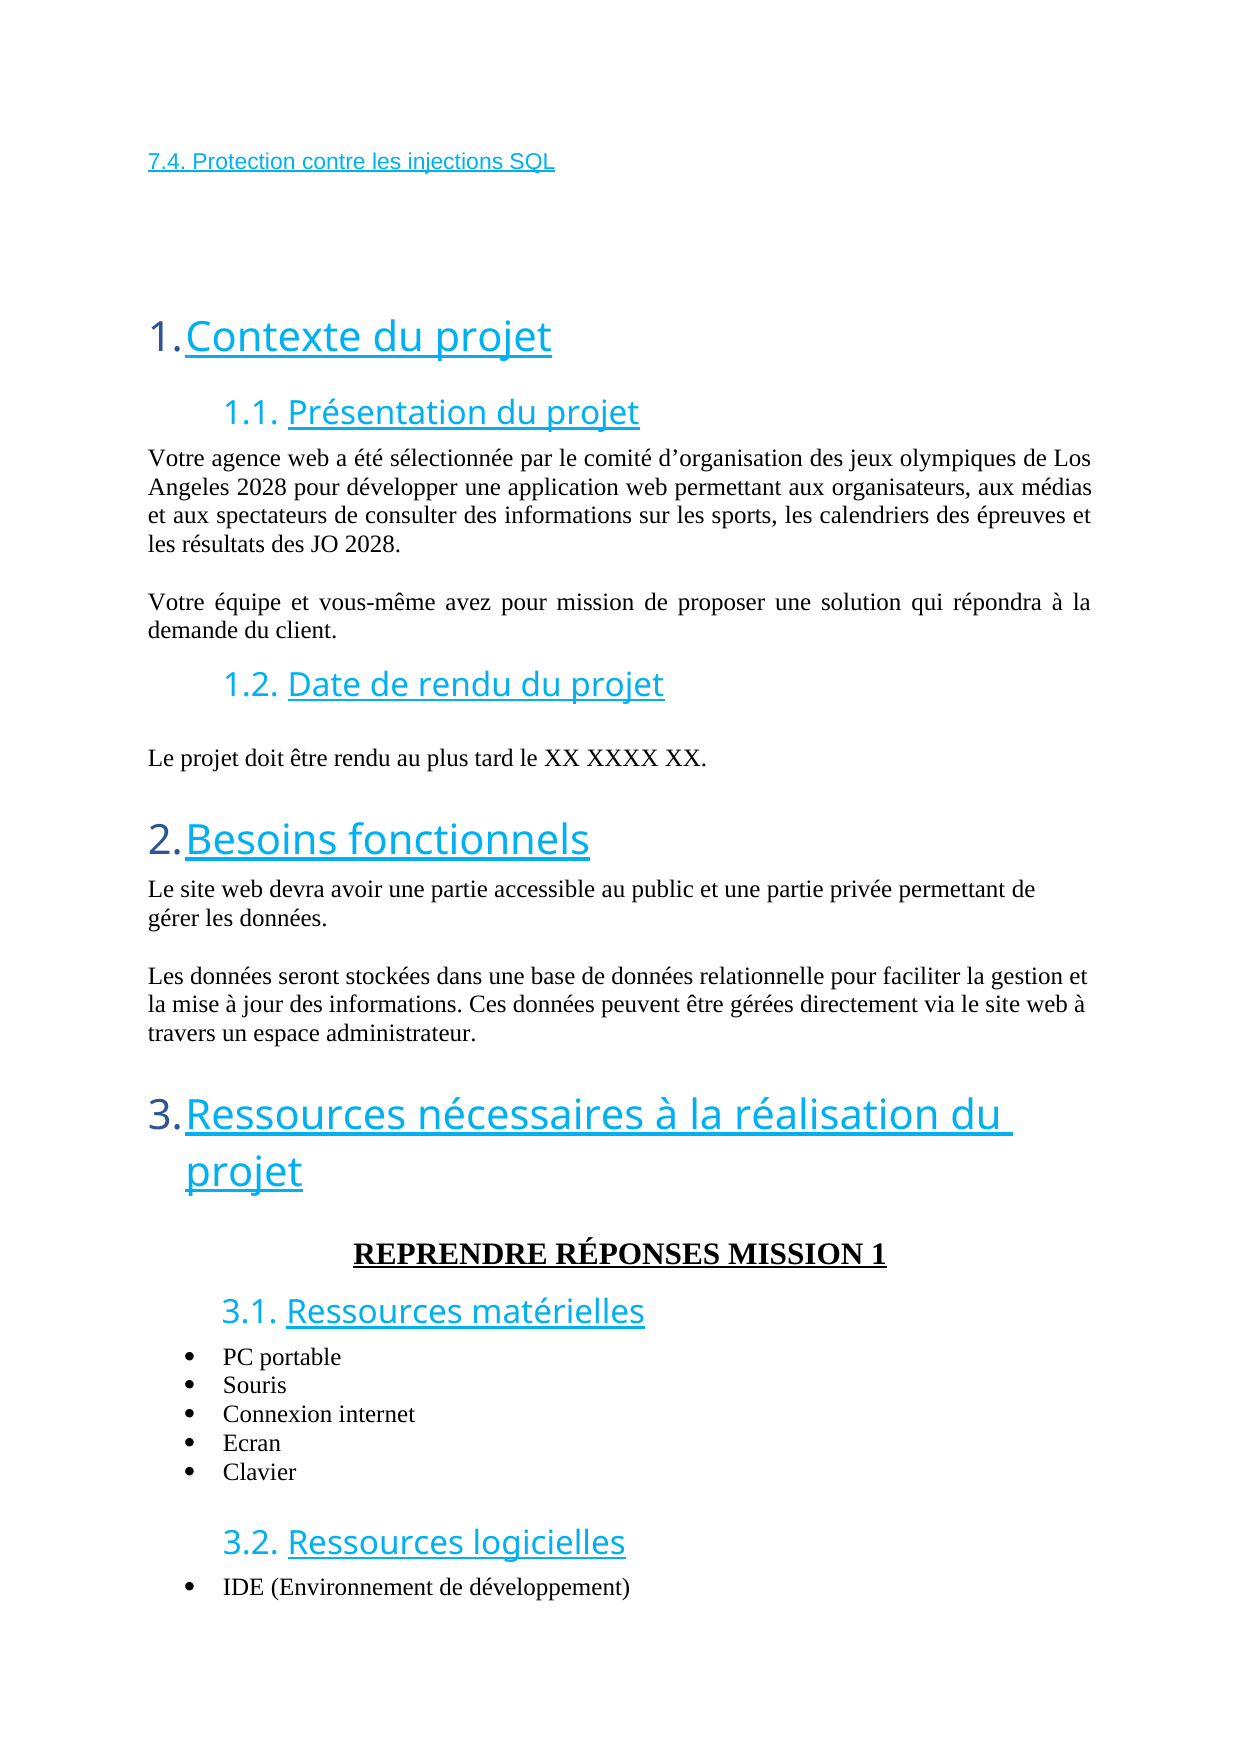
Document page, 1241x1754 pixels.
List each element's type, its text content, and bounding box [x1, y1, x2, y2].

list Ressources nécessaires à la réalisation du projet [148, 1084, 1093, 1198]
text Les données seront stockées dans une base de données relationnelle pour faciliter la gestion et la mise à jour des informations. Ces données peuvent être gérées directement via le site web à travers un espace administrateur. [148, 961, 1093, 1047]
list PC portable [185, 1342, 1093, 1370]
list Souris [185, 1370, 1093, 1399]
subtitle 3.2. Ressources logicielles [148, 1519, 1093, 1564]
list IDE (Environnement de développement) [185, 1572, 1093, 1601]
list Besoins fonctionnels [148, 809, 1093, 866]
list Contexte du projet [148, 307, 1093, 364]
text REPRENDRE RÉPONSES MISSION 1 [148, 1235, 1093, 1271]
text Votre équipe et vous-même avez pour mission de proposer une solution qui répondra à la demande du client. [148, 587, 1093, 644]
text Le site web devra avoir une partie accessible au public et une partie privée permettant de gérer les données. [148, 874, 1093, 932]
list Connexion internet [185, 1399, 1093, 1428]
list Ecran [185, 1428, 1093, 1457]
subtitle 1.1. Présentation du projet [223, 389, 1093, 434]
subtitle 3.1. Ressources matérielles [148, 1288, 1093, 1333]
list Clavier [185, 1457, 1093, 1485]
text Le projet doit être rendu au plus tard le XX XXXX XX. [148, 743, 1093, 772]
subtitle 1.2. Date de rendu du projet [223, 661, 1093, 706]
text 7.4. Protection contre les injections SQL [148, 148, 1093, 174]
text Votre agence web a été sélectionnée par le comité d’organisation des jeux olympiques de Los Angeles 2028 pour développer une application web permettant aux organisateurs, aux médias et aux spectateurs de consulter des informations sur les sports, les calendriers des épreuves et les résultats des JO 2028. [148, 443, 1093, 558]
